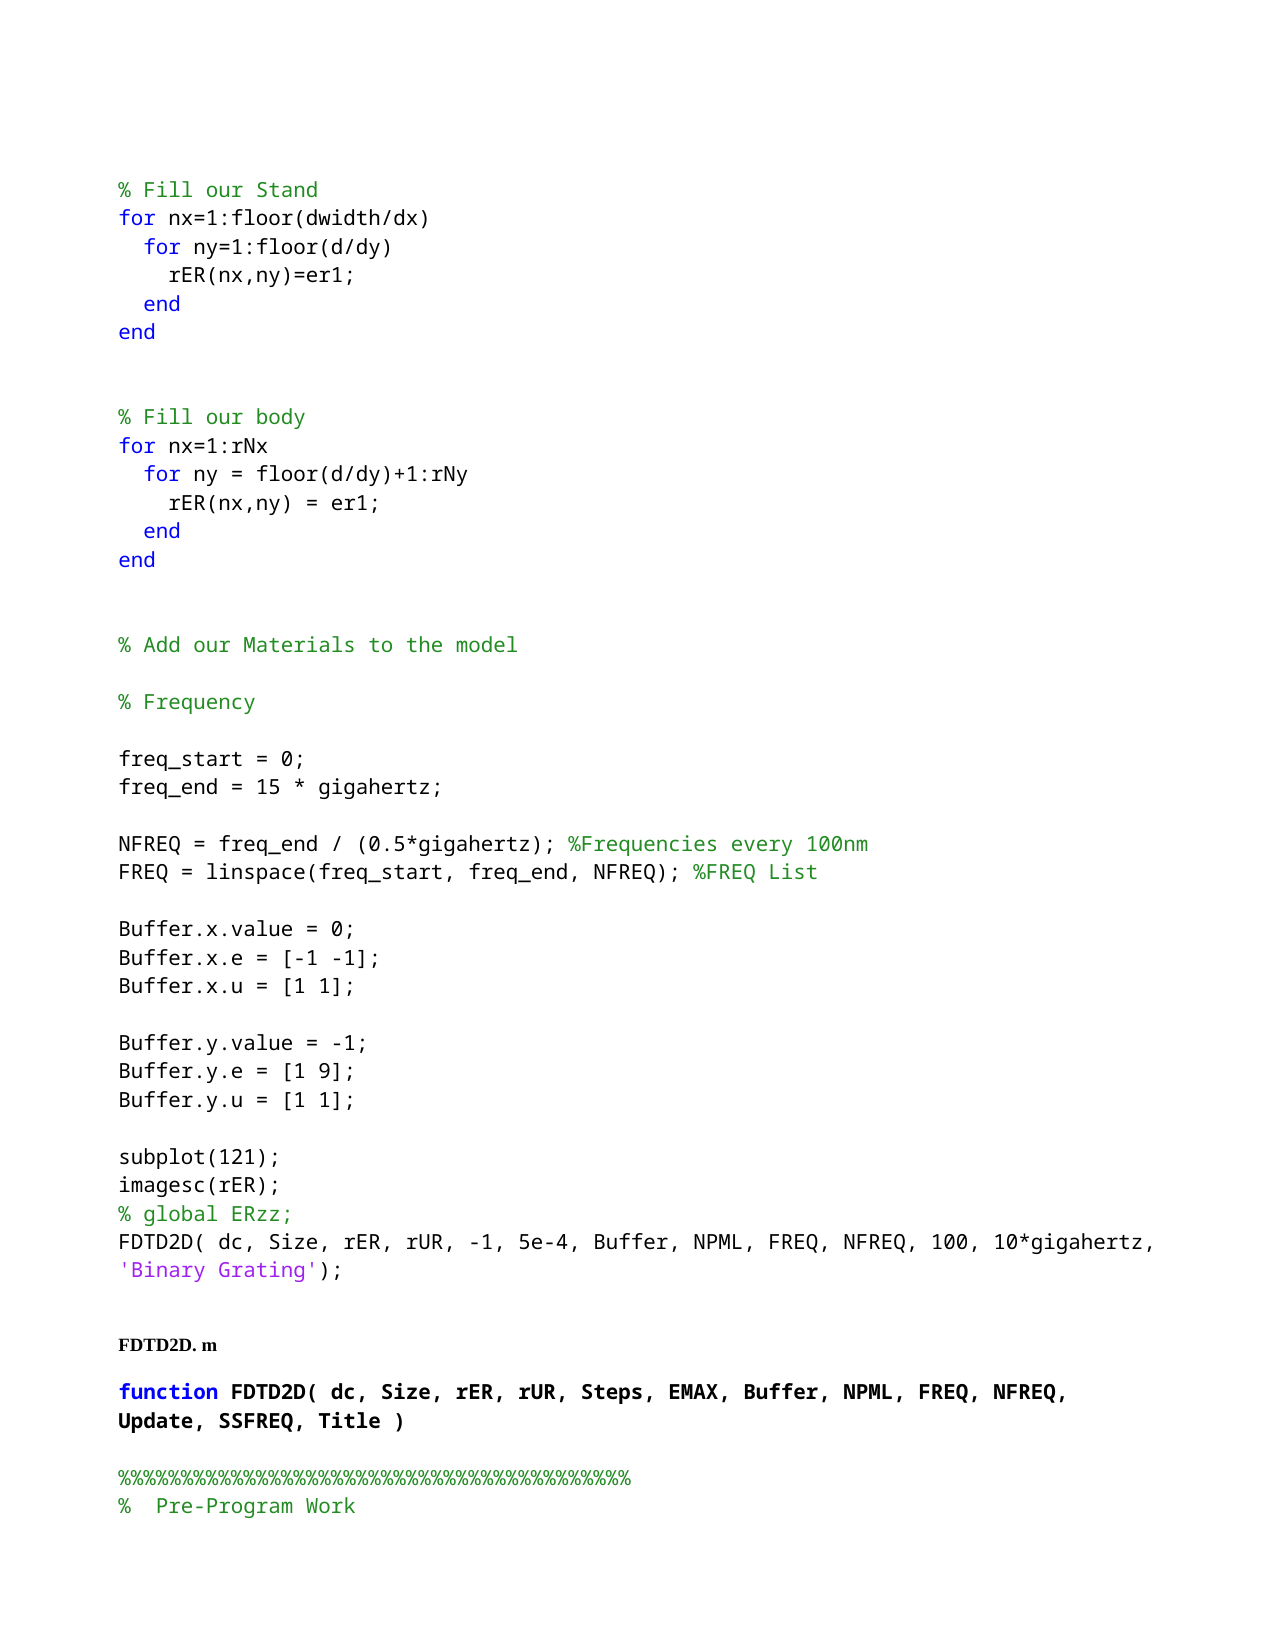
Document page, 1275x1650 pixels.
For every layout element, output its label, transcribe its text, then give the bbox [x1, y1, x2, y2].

text for nx=1:floor(dwidth/dx) [118, 203, 1157, 232]
text % global ERzz; [118, 1199, 1157, 1227]
text Buffer.y.u = [1 1]; [118, 1085, 1157, 1113]
text freq_end = 15 * gigahertz; [118, 772, 1157, 801]
text for nx=1:rNx [118, 431, 1157, 459]
text Buffer.x.e = [-1 -1]; [118, 943, 1157, 971]
text end [118, 516, 1157, 545]
text rER(nx,ny) = er1; [118, 488, 1157, 516]
text subplot(121); [118, 1142, 1157, 1170]
text FREQ = linspace(freq_start, freq_end, NFREQ); %FREQ List [118, 857, 1157, 886]
text % Frequency [118, 687, 1157, 715]
text FDTD2D. m [118, 1334, 1157, 1356]
text Buffer.y.e = [1 9]; [118, 1057, 1157, 1085]
text Buffer.x.u = [1 1]; [118, 971, 1157, 1000]
text for ny = floor(d/dy)+1:rNy [118, 459, 1157, 488]
text freq_start = 0; [118, 744, 1157, 772]
text end [118, 289, 1157, 317]
text rER(nx,ny)=er1; [118, 260, 1157, 289]
text end [118, 317, 1157, 346]
text Buffer.x.value = 0; [118, 914, 1157, 943]
text NFREQ = freq_end / (0.5*gigahertz); %Frequencies every 100nm [118, 829, 1157, 857]
text FDTD2D( dc, Size, rER, rUR, -1, 5e-4, Buffer, NPML, FREQ, NFREQ, 100, 10*gigahertz, 'Binary Grating'); [118, 1227, 1157, 1284]
text % Pre-Program Work [118, 1491, 1157, 1520]
text Buffer.y.value = -1; [118, 1028, 1157, 1057]
text % Add our Materials to the model [118, 630, 1157, 658]
text %%%%%%%%%%%%%%%%%%%%%%%%%%%%%%%%%%%%%%%%% [118, 1463, 1157, 1491]
text function FDTD2D( dc, Size, rER, rUR, Steps, EMAX, Buffer, NPML, FREQ, NFREQ, Update, SSFREQ, Title ) [118, 1377, 1157, 1434]
text imagesc(rER); [118, 1170, 1157, 1199]
text for ny=1:floor(d/dy) [118, 232, 1157, 260]
text % Fill our body [118, 402, 1157, 431]
text end [118, 545, 1157, 573]
text % Fill our Stand [118, 175, 1157, 203]
